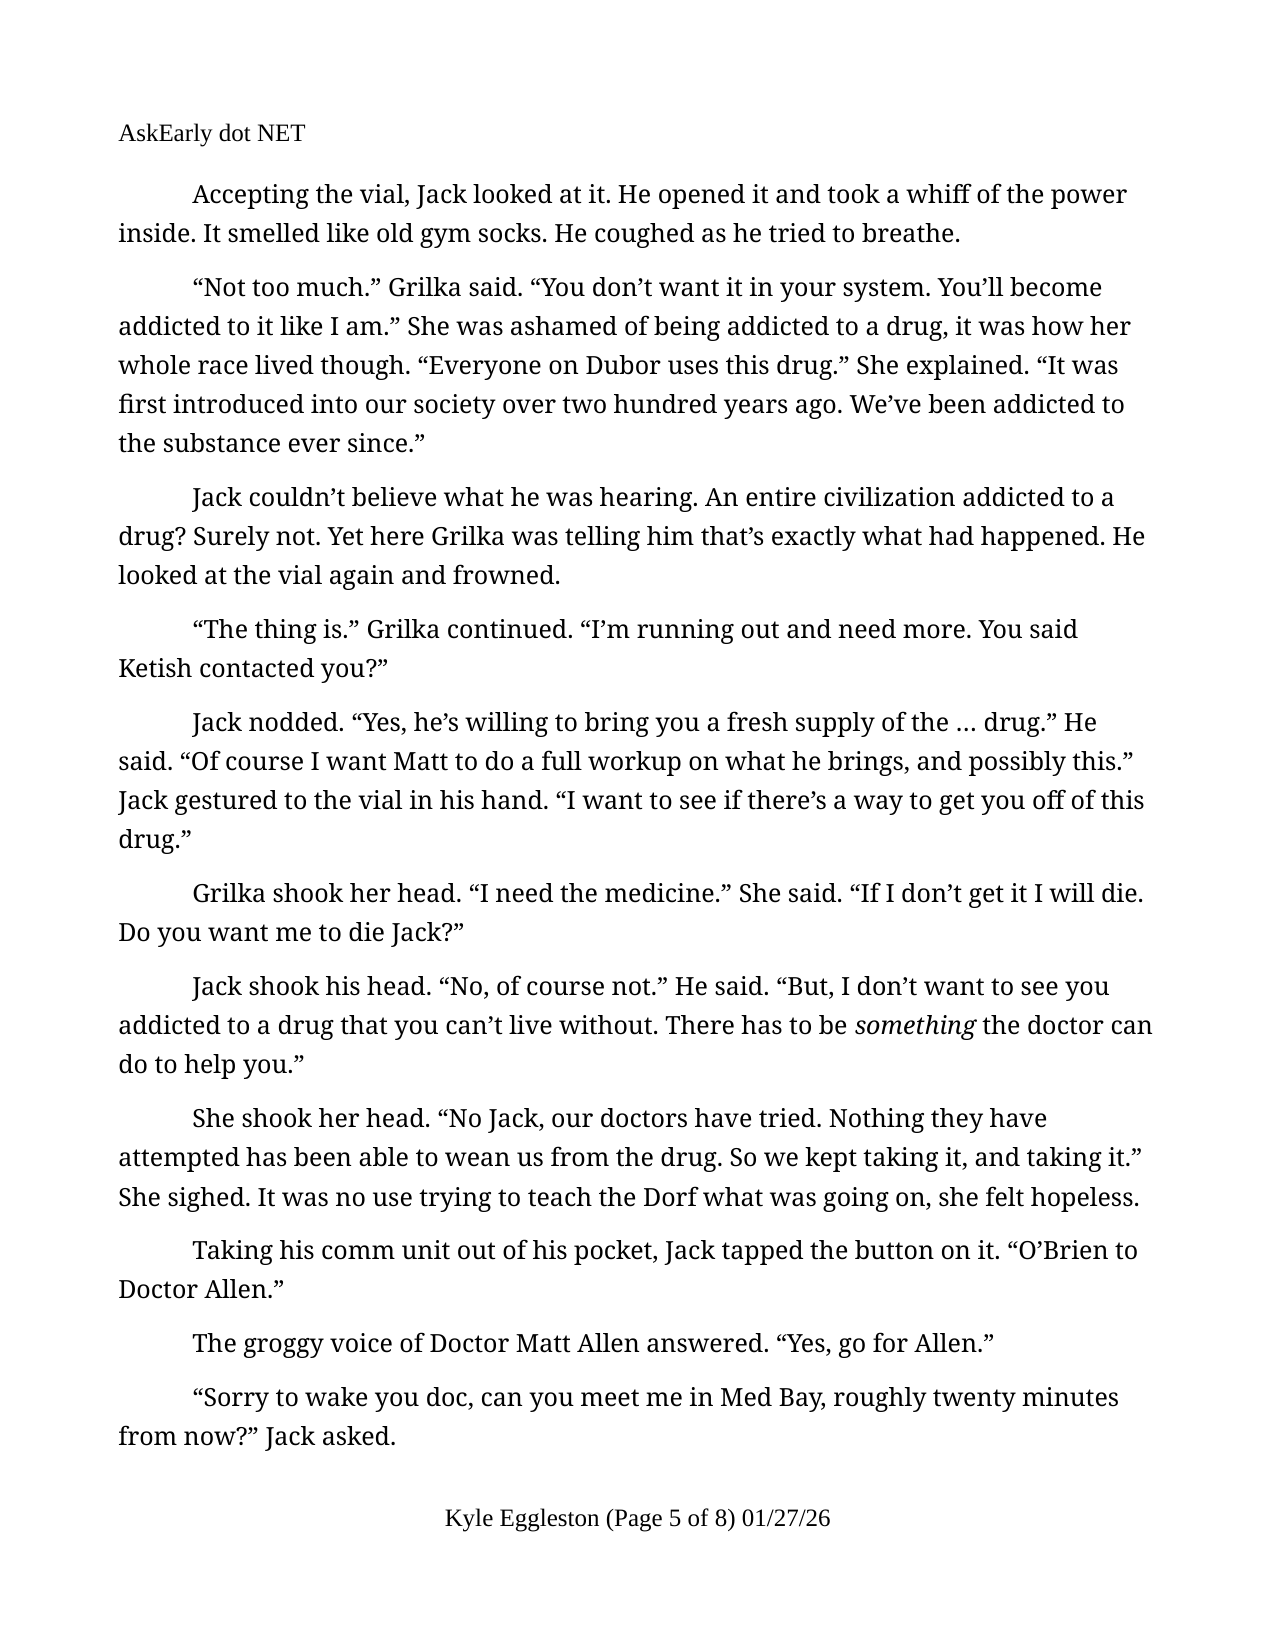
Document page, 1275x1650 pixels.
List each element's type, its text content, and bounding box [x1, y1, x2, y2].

text Jack shook his head. “No, of course not.” He said. “But, I don’t want to see you addicted to a drug that you can’t live without. There has to be something the doctor can do to help you.” [118, 969, 1157, 1081]
text “Sorry to wake you doc, can you meet me in Med Bay, roughly twenty minutes from now?” Jack asked. [118, 1380, 1157, 1453]
text Jack couldn’t believe what he was hearing. An entire civilization addicted to a drug? Surely not. Yet here Grilka was telling him that’s exactly what had happened. He looked at the vial again and frowned. [118, 480, 1157, 592]
text Taking his comm unit out of his pocket, Jack tapped the button on it. “O’Brien to Doctor Allen.” [118, 1233, 1157, 1306]
text The groggy voice of Doctor Matt Allen answered. “Yes, go for Allen.” [118, 1326, 1157, 1360]
text Grilka shook her head. “I need the medicine.” She said. “If I don’t get it I will die. Do you want me to die Jack?” [118, 876, 1157, 949]
text Accepting the vial, Jack looked at it. He opened it and took a whiff of the power inside. It smelled like old gym socks. He coughed as he tried to breathe. [118, 176, 1157, 249]
text Jack nodded. “Yes, he’s willing to bring you a fresh supply of the … drug.” He said. “Of course I want Matt to do a full workup on what he brings, and possibly this.” Jack gestured to the vial in his hand. “I want to see if there’s a way to get you off of this drug.” [118, 705, 1157, 856]
text “Not too much.” Grilka said. “You don’t want it in your system. You’ll become addicted to it like I am.” She was ashamed of being addicted to a drug, it was how her whole race lived though. “Everyone on Dubor uses this drug.” She explained. “It was first introduced into our society over two hundred years ago. We’ve been addicted to the substance ever since.” [118, 269, 1157, 460]
text “The thing is.” Grilka continued. “I’m running out and need more. You said Ketish contacted you?” [118, 612, 1157, 685]
text She shook her head. “No Jack, our doctors have tried. Nothing they have attempted has been able to wean us from the drug. So we kept taking it, and taking it.” She sighed. It was no use trying to teach the Dorf what was going on, she felt hopeless. [118, 1101, 1157, 1213]
